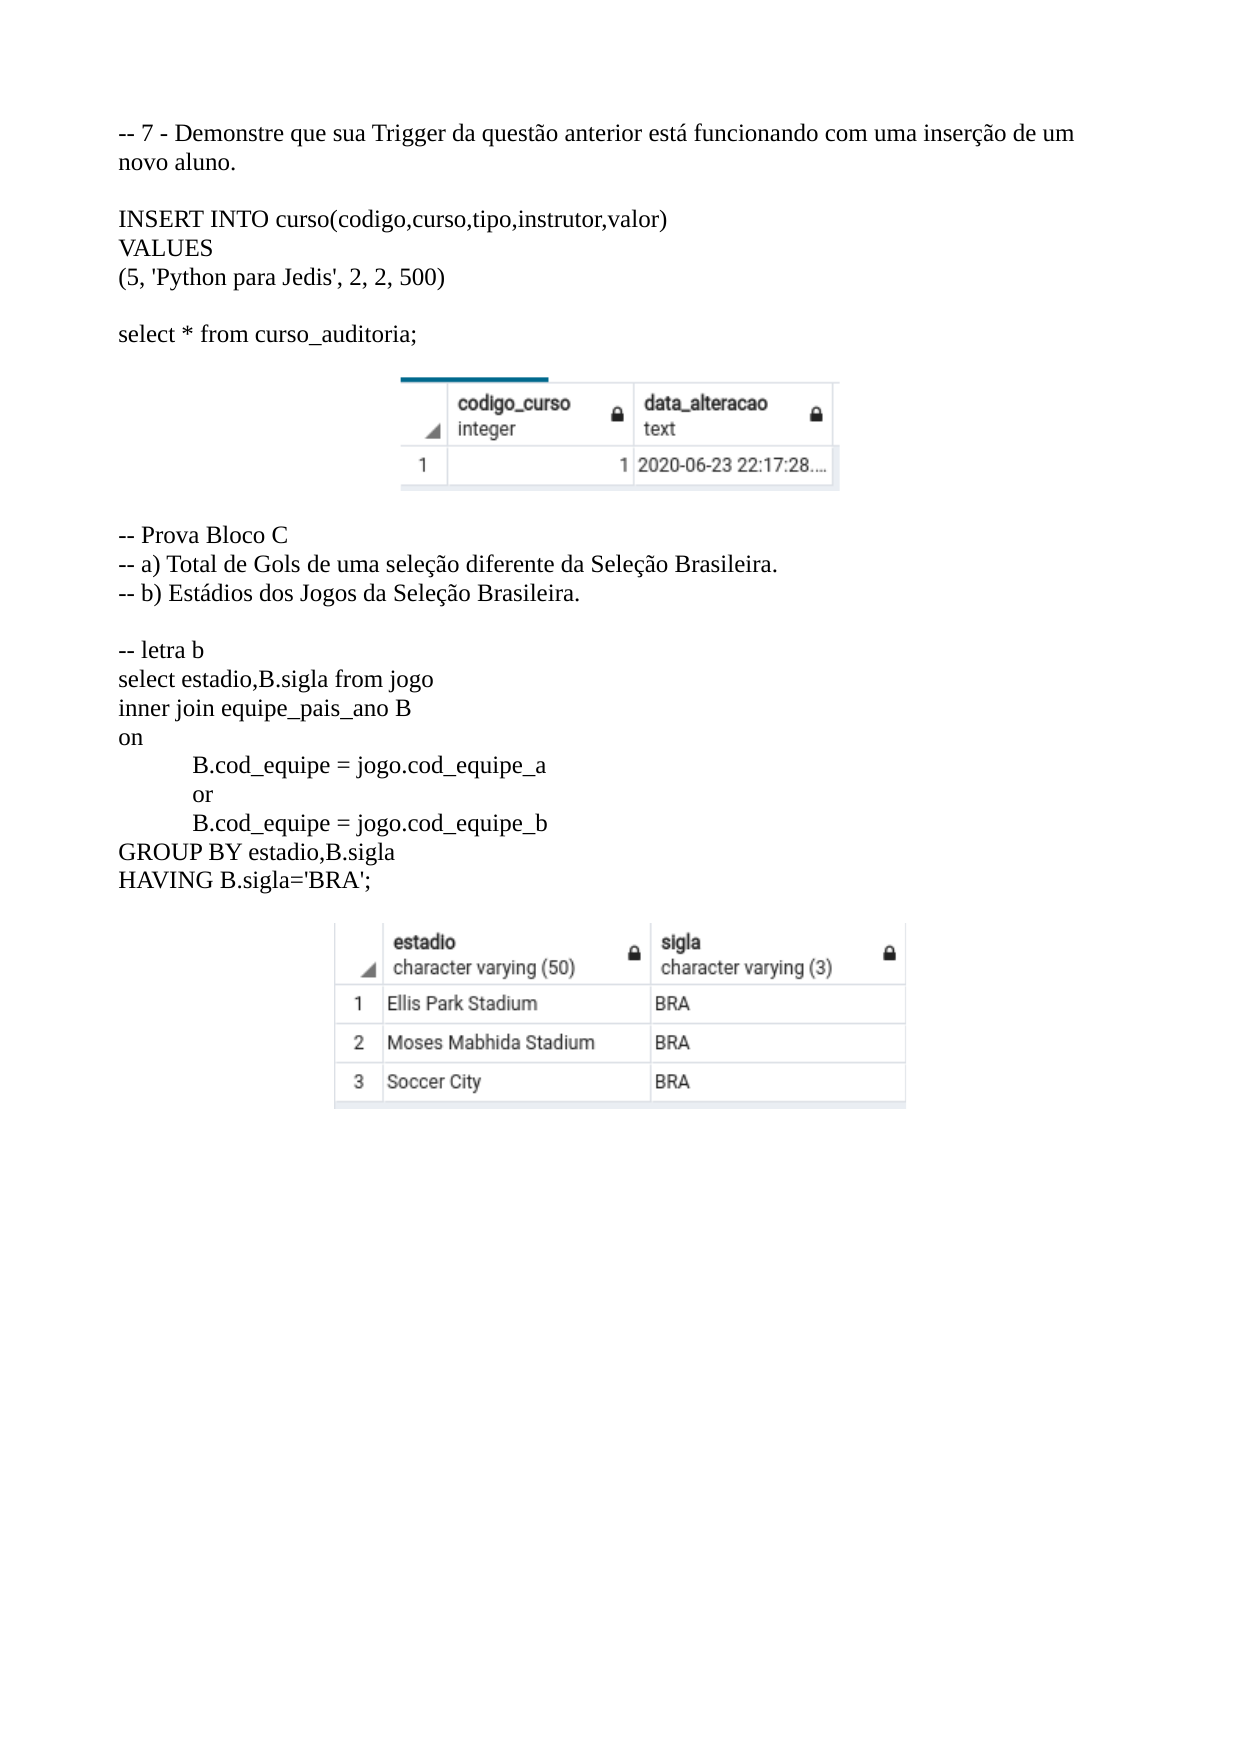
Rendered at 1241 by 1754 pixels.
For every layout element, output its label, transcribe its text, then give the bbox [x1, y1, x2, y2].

text -- Prova Bloco C [118, 521, 1122, 549]
text select estadio,B.sigla from jogo [118, 664, 1122, 693]
text (5, 'Python para Jedis', 2, 2, 500) [118, 262, 1122, 291]
text HAVING B.sigla='BRA'; [118, 866, 1122, 894]
text on [118, 722, 1122, 751]
text inner join equipe_pais_ano B [118, 693, 1122, 722]
text select * from curso_auditoria; [118, 319, 1122, 348]
text -- b) Estádios dos Jogos da Seleção Brasileira. [118, 578, 1122, 607]
picture [334, 923, 907, 1109]
text -- letra b [118, 636, 1122, 664]
text B.cod_equipe = jogo.cod_equipe_b [118, 808, 1122, 837]
text B.cod_equipe = jogo.cod_equipe_a [118, 751, 1122, 779]
text INSERT INTO curso(codigo,curso,tipo,instrutor,valor) [118, 204, 1122, 233]
text GROUP BY estadio,B.sigla [118, 837, 1122, 866]
text VALUES [118, 233, 1122, 262]
picture [400, 376, 840, 491]
text or [118, 779, 1122, 808]
text -- 7 - Demonstre que sua Trigger da questão anterior está funcionando com uma inserção de um novo aluno. [118, 118, 1122, 176]
text -- a) Total de Gols de uma seleção diferente da Seleção Brasileira. [118, 549, 1122, 578]
